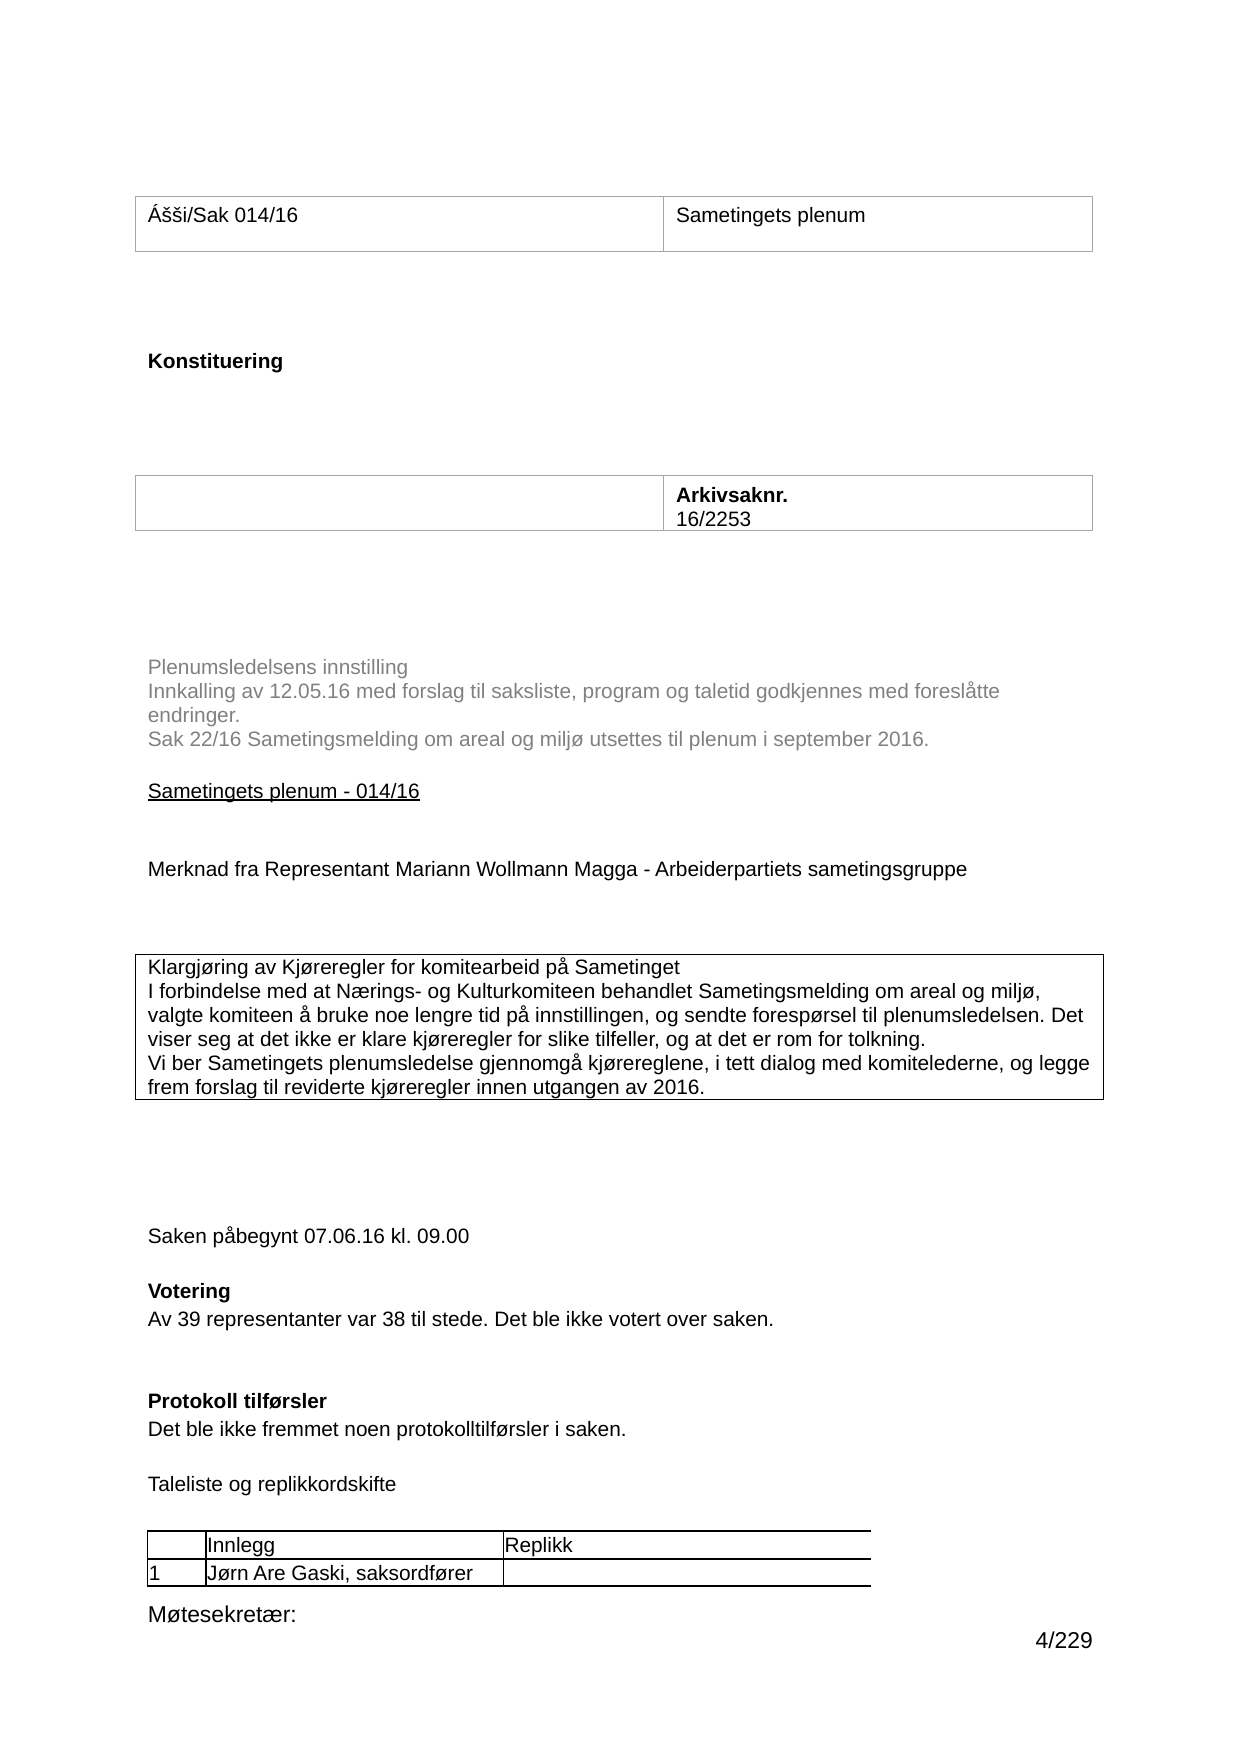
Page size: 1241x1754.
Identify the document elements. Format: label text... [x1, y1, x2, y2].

table_cell [504, 1560, 871, 1585]
table_header Plenumsledelsens innstilling Innkalling av 12.05.16 med forslag til saksliste, program og taletid godkjennes med foreslåtte endringer. Sak 22/16 Sametingsmelding om areal og miljø utsettes til plenum i september 2016. [136, 655, 1104, 751]
table_header Klargjøring av Kjøreregler for komitearbeid på Sametinget I forbindelse med at Nærings- og Kulturkomiteen behandlet Sametingsmelding om areal og miljø, valgte komiteen å bruke noe lengre tid på innstillingen, og sendte forespørsel til plenumsledelsen. Det viser seg at det ikke er klare kjøreregler for slike tilfeller, og at det er rom for tolkning. Vi ber Sametingets plenumsledelse gjennomgå kjørereglene, i tett dialog med komitelederne, og legge frem forslag til reviderte kjøreregler innen utgangen av 2016. [136, 955, 1103, 1099]
table_header Replikk [504, 1532, 871, 1558]
table_header [148, 1532, 205, 1558]
table_cell 1 [148, 1560, 205, 1585]
table_header Ášši/Sak 014/16 [136, 197, 663, 251]
table_header Sametingets plenum [664, 197, 1092, 251]
table_header [136, 476, 663, 530]
text Konstituering [148, 348, 1093, 372]
table_header [136, 604, 159, 628]
text Sametingets plenum - 014/16 [148, 778, 1093, 833]
table_header Arkivsaknr. 16/2253 [664, 476, 1092, 530]
text Merknad fra Representant Mariann Wollmann Magga - Arbeiderpartiets sametingsgruppe [148, 857, 1093, 881]
table_cell [664, 531, 1092, 555]
table_header Saken påbegynt 07.06.16 kl. 09.00 Votering Av 39 representanter var 38 til stede. Det ble ikke votert over saken. Protokoll tilførsler Det ble ikke fremmet noen protokolltilførsler i saken. Taleliste og replikkordskifte [136, 1224, 883, 1587]
table_cell [136, 531, 664, 555]
table_cell Jørn Are Gaski, saksordfører [207, 1560, 503, 1585]
table_header Innlegg [207, 1532, 503, 1558]
